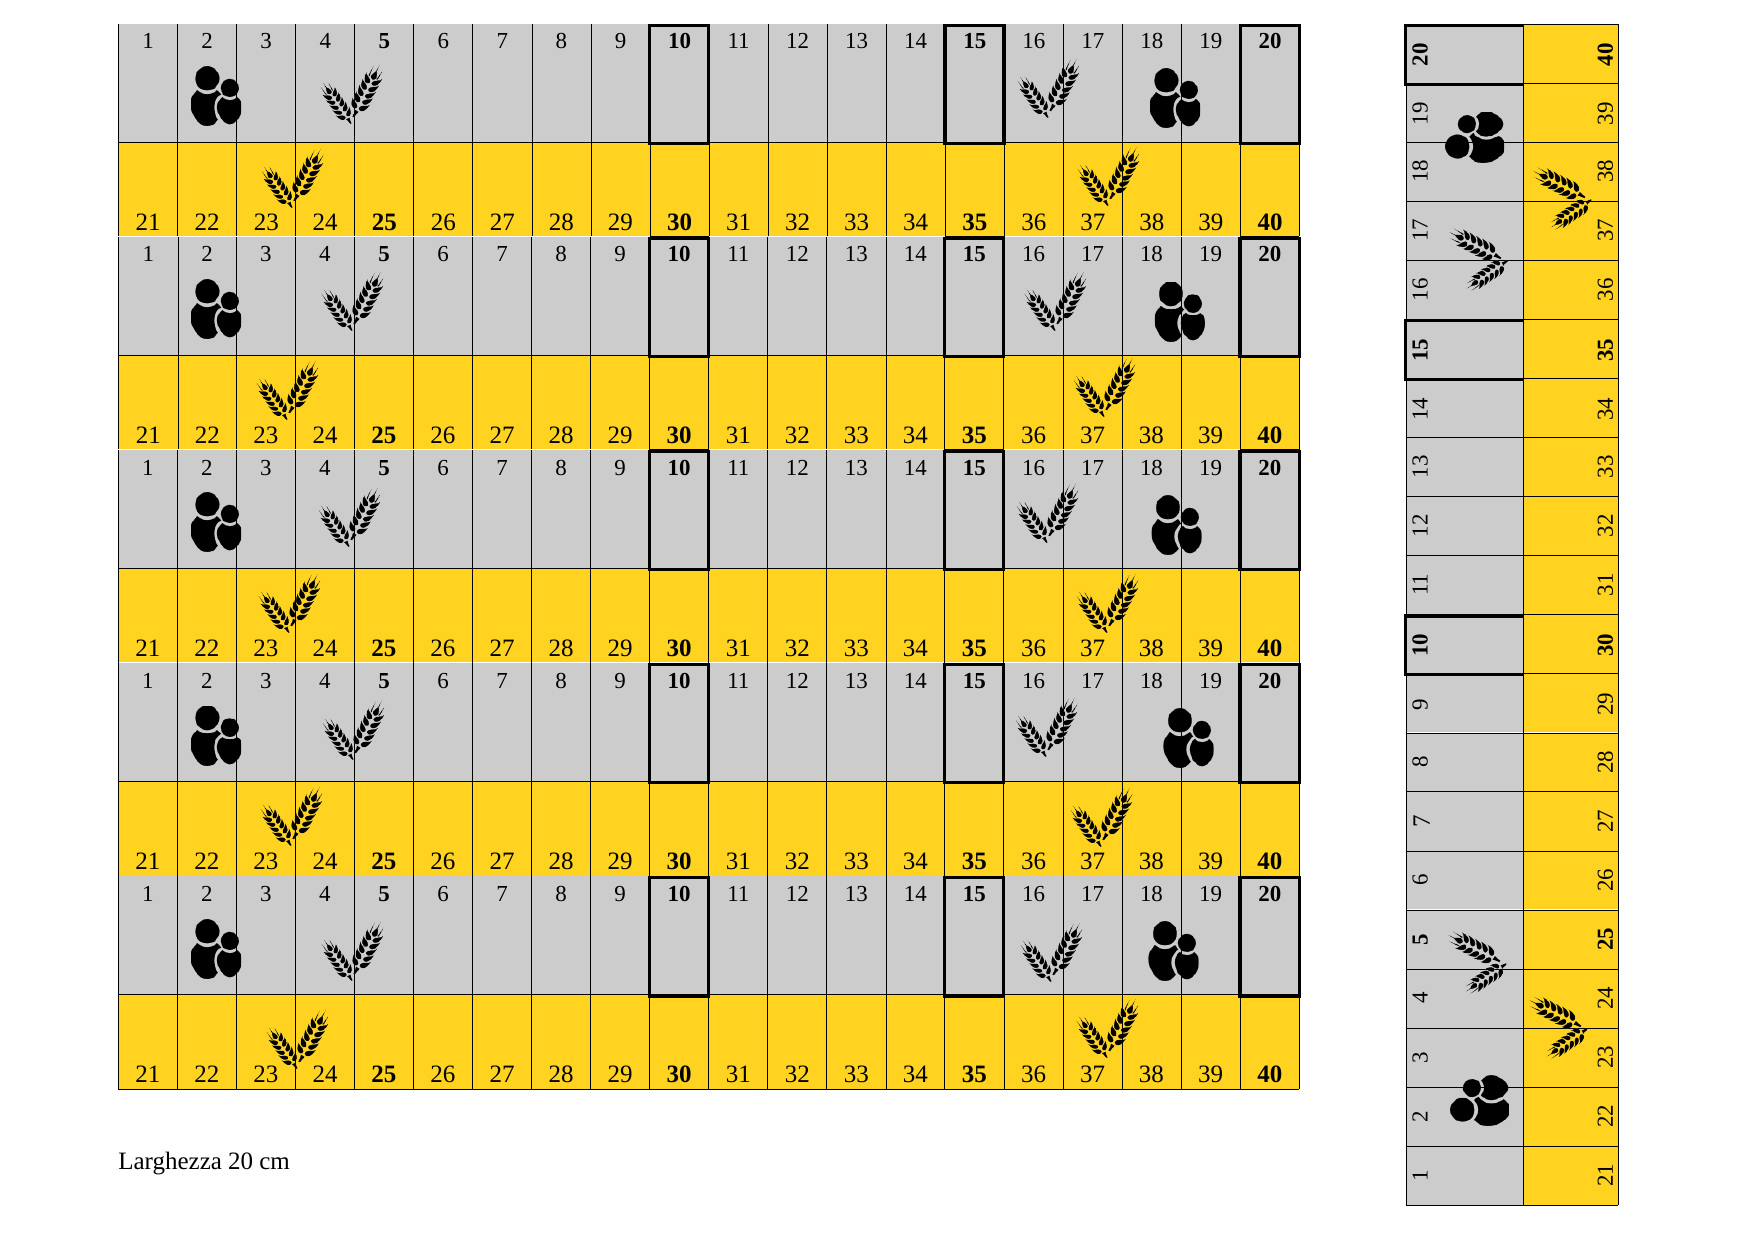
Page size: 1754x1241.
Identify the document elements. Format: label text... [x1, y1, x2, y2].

table_header 1 [119, 24, 177, 142]
table_header 9 [592, 24, 648, 142]
table_cell 26 [414, 782, 472, 876]
table_cell 29 [591, 782, 649, 876]
table_cell 38 [1123, 356, 1181, 449]
table_cell 25 [355, 995, 413, 1089]
table_cell 39 [1182, 995, 1240, 1089]
table_cell 27 [473, 995, 531, 1089]
table_cell 25 [355, 356, 413, 449]
table_cell 31 [709, 356, 767, 449]
picture [1020, 923, 1083, 982]
table_cell 30 [650, 571, 708, 662]
table_cell 36 [1524, 261, 1618, 319]
table_cell 8 [1407, 734, 1523, 791]
picture [1163, 708, 1214, 768]
table_cell 26 [414, 143, 472, 236]
table_header 9 [591, 663, 648, 781]
table_header 2 [178, 450, 236, 568]
table_header 4 [296, 876, 354, 994]
table_cell 36 [1005, 143, 1063, 236]
table_cell 9 [1407, 676, 1523, 732]
table_header 3 [237, 24, 295, 142]
picture [1073, 357, 1136, 417]
table_cell 15 [1407, 322, 1523, 378]
table_cell 26 [1524, 852, 1618, 909]
table_cell 16 [1407, 261, 1523, 319]
table_cell 40 [1241, 145, 1299, 236]
table_header 1 [119, 876, 177, 994]
table_header 4 [296, 237, 354, 355]
table_header 20 [1242, 27, 1298, 142]
table_cell 23 [237, 356, 295, 449]
table_header 18 [1123, 24, 1181, 142]
picture [1447, 931, 1507, 994]
table_cell 28 [532, 356, 590, 449]
table_cell 29 [591, 995, 649, 1089]
table_header 12 [769, 24, 827, 142]
picture [1015, 697, 1078, 757]
table_cell 23 [237, 143, 295, 236]
table_header 3 [237, 450, 295, 568]
table_cell 35 [1524, 320, 1618, 378]
table_cell 25 [355, 569, 413, 662]
table_header 2 [179, 237, 236, 355]
table_header 3 [237, 663, 295, 781]
table_header 16 [1006, 24, 1063, 142]
table_cell 38 [1123, 995, 1181, 1089]
table_cell 39 [1524, 84, 1618, 142]
table_cell 31 [709, 782, 767, 876]
table_header 14 [887, 663, 943, 781]
table_cell 40 [1241, 998, 1299, 1089]
table_header 12 [768, 876, 826, 994]
table_header 12 [768, 663, 826, 781]
picture [1532, 167, 1592, 230]
picture [1148, 921, 1199, 981]
table_header 7 [473, 24, 532, 142]
table_cell 27 [473, 143, 532, 236]
table_cell 33 [827, 569, 886, 662]
table_cell 33 [1524, 438, 1618, 496]
picture [1017, 58, 1080, 118]
table_header 20 [1242, 666, 1298, 781]
table_cell 6 [1407, 852, 1523, 909]
table_header 17 [1064, 237, 1122, 355]
table_header 14 [887, 237, 943, 355]
picture [1024, 271, 1087, 331]
table_cell 21 [119, 356, 178, 449]
table_cell 36 [1005, 995, 1063, 1089]
table_cell 28 [532, 782, 590, 876]
table_header 17 [1064, 24, 1122, 142]
table_cell 38 [1123, 782, 1181, 876]
table_header 5 [355, 24, 413, 142]
table_header 10 [651, 453, 707, 568]
table_cell 19 [1407, 86, 1523, 142]
table_cell 39 [1182, 143, 1240, 236]
table_header 13 [827, 663, 886, 781]
table_header 5 [355, 663, 413, 781]
table_header 10 [651, 666, 707, 781]
table_header 15 [946, 453, 1002, 568]
table_cell 21 [119, 995, 177, 1089]
table_cell 23 [1524, 1029, 1618, 1087]
table_cell 37 [1064, 782, 1122, 876]
table_header 17 [1064, 876, 1122, 994]
table_header 8 [532, 237, 590, 355]
table_header 13 [828, 24, 886, 142]
table_cell 34 [887, 356, 944, 449]
table_cell 26 [414, 569, 472, 662]
table_header 15 [946, 240, 1002, 355]
table_cell 34 [1524, 379, 1618, 437]
table_cell 38 [1123, 569, 1181, 662]
table_cell 36 [1004, 356, 1063, 449]
table_cell 7 [1407, 792, 1523, 851]
table_cell 14 [1407, 381, 1523, 437]
picture [1077, 146, 1140, 206]
picture [1016, 483, 1079, 543]
table_cell 28 [532, 569, 590, 662]
table_header 14 [887, 24, 943, 142]
table_header 17 [1064, 663, 1122, 781]
table_header 4 [296, 663, 354, 781]
picture [1150, 68, 1200, 128]
table_header 11 [710, 237, 767, 355]
table_cell 23 [237, 569, 295, 662]
picture [1445, 112, 1505, 163]
table_header 1 [119, 237, 178, 355]
table_cell 33 [827, 782, 886, 876]
table_header 10 [651, 240, 707, 355]
table_header 20 [1242, 453, 1298, 568]
table_cell 39 [1182, 569, 1240, 662]
table_header 5 [355, 450, 413, 568]
table_cell 30 [650, 358, 708, 449]
picture [260, 786, 323, 846]
table_cell 31 [709, 569, 767, 662]
picture [321, 921, 384, 981]
table_cell 27 [473, 782, 531, 876]
table_cell 32 [1524, 497, 1618, 555]
table_cell 27 [1524, 792, 1618, 851]
table_cell 24 [296, 569, 354, 662]
table_cell 31 [709, 995, 767, 1089]
table_cell 22 [178, 143, 236, 236]
table_header 19 [1182, 237, 1238, 355]
table_cell 21 [119, 143, 177, 236]
table_header 14 [887, 876, 943, 994]
table_cell 22 [179, 356, 236, 449]
table_header 18 [1123, 663, 1181, 781]
table_cell 17 [1407, 202, 1523, 260]
table_header 2 [178, 663, 236, 781]
table_header 7 [473, 237, 531, 355]
table_header 1 [119, 663, 177, 781]
picture [1528, 997, 1588, 1059]
table_cell 35 [945, 571, 1003, 662]
table_header 12 [768, 450, 826, 568]
table_header 11 [710, 663, 767, 781]
table_cell 39 [1182, 356, 1240, 449]
table_header 3 [237, 237, 295, 355]
table_cell 37 [1524, 202, 1618, 260]
table_cell 29 [591, 569, 649, 662]
table_header 16 [1005, 876, 1063, 994]
picture [1450, 1075, 1509, 1126]
table_cell 32 [768, 782, 826, 876]
table_cell 35 [945, 998, 1004, 1089]
table_header 10 [651, 27, 707, 142]
table_header 6 [414, 450, 472, 568]
table_cell 27 [473, 356, 531, 449]
table_cell 28 [533, 143, 591, 236]
table_header 14 [887, 450, 943, 568]
table_cell 36 [1004, 782, 1063, 876]
table_cell 12 [1407, 497, 1523, 555]
table_cell 23 [237, 995, 295, 1089]
table_header 16 [1005, 663, 1063, 781]
picture [1151, 495, 1202, 555]
table_cell 24 [1524, 970, 1618, 1028]
table_header 8 [532, 450, 590, 568]
table_header 12 [768, 237, 826, 355]
table_cell 38 [1123, 143, 1181, 236]
table_cell 33 [827, 356, 886, 449]
table_cell 35 [946, 145, 1004, 236]
table_cell 37 [1064, 143, 1122, 236]
table_header 19 [1182, 24, 1239, 142]
table_cell 32 [768, 569, 826, 662]
table_cell 40 [1241, 784, 1299, 876]
table_header 20 [1407, 27, 1523, 83]
table_cell 25 [1524, 911, 1618, 969]
table_cell 32 [768, 356, 826, 449]
table_header 13 [827, 237, 886, 355]
table_header 1 [119, 450, 177, 568]
table_cell 37 [1064, 356, 1122, 449]
table_header 13 [827, 450, 886, 568]
table_cell 13 [1407, 438, 1523, 496]
picture [258, 573, 321, 633]
table_cell 29 [1524, 674, 1618, 732]
picture [262, 148, 324, 208]
table_cell 34 [887, 143, 945, 236]
picture [191, 279, 242, 339]
table_header 18 [1123, 450, 1181, 568]
table_cell 11 [1407, 556, 1523, 614]
table_cell 21 [1524, 1147, 1618, 1205]
table_cell 25 [355, 143, 413, 236]
table_cell 24 [296, 356, 354, 449]
table_header 19 [1182, 663, 1238, 781]
table_cell 22 [178, 782, 236, 876]
table_cell 35 [945, 784, 1003, 876]
table_header 6 [414, 876, 472, 994]
table_header 18 [1123, 876, 1181, 994]
table_header 8 [532, 663, 590, 781]
table_header 16 [1005, 237, 1063, 355]
table_header 6 [414, 237, 472, 355]
table_cell 33 [827, 995, 886, 1089]
picture [1076, 998, 1138, 1058]
table_header 10 [651, 879, 707, 994]
table_cell 21 [119, 782, 177, 876]
table_cell 22 [178, 995, 236, 1089]
table_cell 30 [651, 145, 709, 236]
table_cell 40 [1241, 358, 1299, 449]
picture [191, 919, 242, 979]
table_cell 40 [1241, 571, 1299, 662]
table_cell 5 [1407, 911, 1523, 969]
table_header 17 [1064, 450, 1122, 568]
text Larghezza 20 cm [118, 1146, 1388, 1175]
table_cell 24 [296, 782, 354, 876]
table_header 18 [1123, 237, 1181, 355]
table_header 8 [533, 24, 591, 142]
picture [320, 64, 383, 124]
picture [191, 66, 242, 126]
table_cell 24 [296, 143, 354, 236]
table_cell 35 [945, 358, 1003, 449]
picture [266, 1009, 329, 1069]
table_cell 22 [1524, 1088, 1618, 1146]
table_cell 27 [473, 569, 531, 662]
table_header 7 [473, 450, 531, 568]
table_cell 4 [1407, 970, 1523, 1028]
table_header 4 [296, 24, 354, 142]
picture [191, 492, 242, 552]
table_cell 30 [1524, 615, 1618, 673]
table_header 6 [414, 24, 472, 142]
table_header 19 [1182, 450, 1238, 568]
table_header 5 [355, 237, 413, 355]
picture [1076, 573, 1139, 633]
table_cell 34 [887, 782, 944, 876]
table_cell 10 [1407, 618, 1523, 673]
table_cell 21 [119, 569, 177, 662]
table_header 9 [591, 876, 648, 994]
table_header 6 [414, 663, 472, 781]
table_header 11 [710, 24, 768, 142]
picture [1154, 282, 1205, 342]
table_cell 37 [1064, 569, 1122, 662]
table_header 5 [355, 876, 413, 994]
picture [321, 271, 384, 331]
table_header 7 [473, 663, 531, 781]
table_cell 28 [1524, 734, 1618, 791]
table_cell 26 [414, 356, 472, 449]
table_header 3 [237, 876, 295, 994]
table_cell 30 [650, 784, 708, 876]
table_cell 23 [237, 782, 295, 876]
table_cell 32 [768, 995, 826, 1089]
table_cell 25 [355, 782, 413, 876]
table_cell 1 [1407, 1147, 1523, 1205]
table_cell 2 [1407, 1088, 1523, 1146]
table_cell 34 [887, 569, 944, 662]
picture [1448, 228, 1508, 291]
picture [318, 487, 381, 547]
table_header 7 [473, 876, 531, 994]
table_header 11 [710, 876, 767, 994]
table_cell 30 [650, 998, 708, 1089]
table_header 15 [947, 27, 1002, 142]
table_header 20 [1242, 240, 1298, 355]
table_header 4 [296, 450, 354, 568]
table_cell 39 [1182, 782, 1240, 876]
table_header 19 [1182, 876, 1238, 994]
table_cell 22 [178, 569, 236, 662]
table_cell 31 [1524, 556, 1618, 614]
table_cell 28 [532, 995, 590, 1089]
table_cell 24 [296, 995, 354, 1089]
table_header 13 [827, 876, 886, 994]
table_cell 36 [1004, 569, 1063, 662]
table_header 20 [1242, 879, 1298, 994]
table_header 2 [178, 24, 236, 142]
table_header 16 [1005, 450, 1063, 568]
table_header 15 [946, 666, 1002, 781]
table_header 40 [1524, 25, 1618, 83]
table_header 9 [591, 237, 648, 355]
table_cell 32 [769, 143, 827, 236]
table_cell 29 [591, 356, 649, 449]
table_header 8 [532, 876, 590, 994]
picture [322, 700, 385, 760]
table_header 2 [178, 876, 236, 994]
table_cell 33 [828, 143, 886, 236]
table_cell 34 [887, 995, 944, 1089]
table_cell 26 [414, 995, 472, 1089]
table_cell 29 [592, 143, 650, 236]
picture [1070, 787, 1133, 847]
table_header 15 [946, 879, 1002, 994]
table_cell 38 [1524, 143, 1618, 201]
table_header 9 [591, 450, 648, 568]
table_cell 3 [1407, 1029, 1523, 1087]
picture [256, 360, 319, 420]
table_cell 18 [1407, 143, 1523, 201]
table_header 11 [710, 450, 767, 568]
picture [191, 706, 242, 766]
table_cell 31 [710, 143, 768, 236]
table_cell 37 [1064, 995, 1122, 1089]
